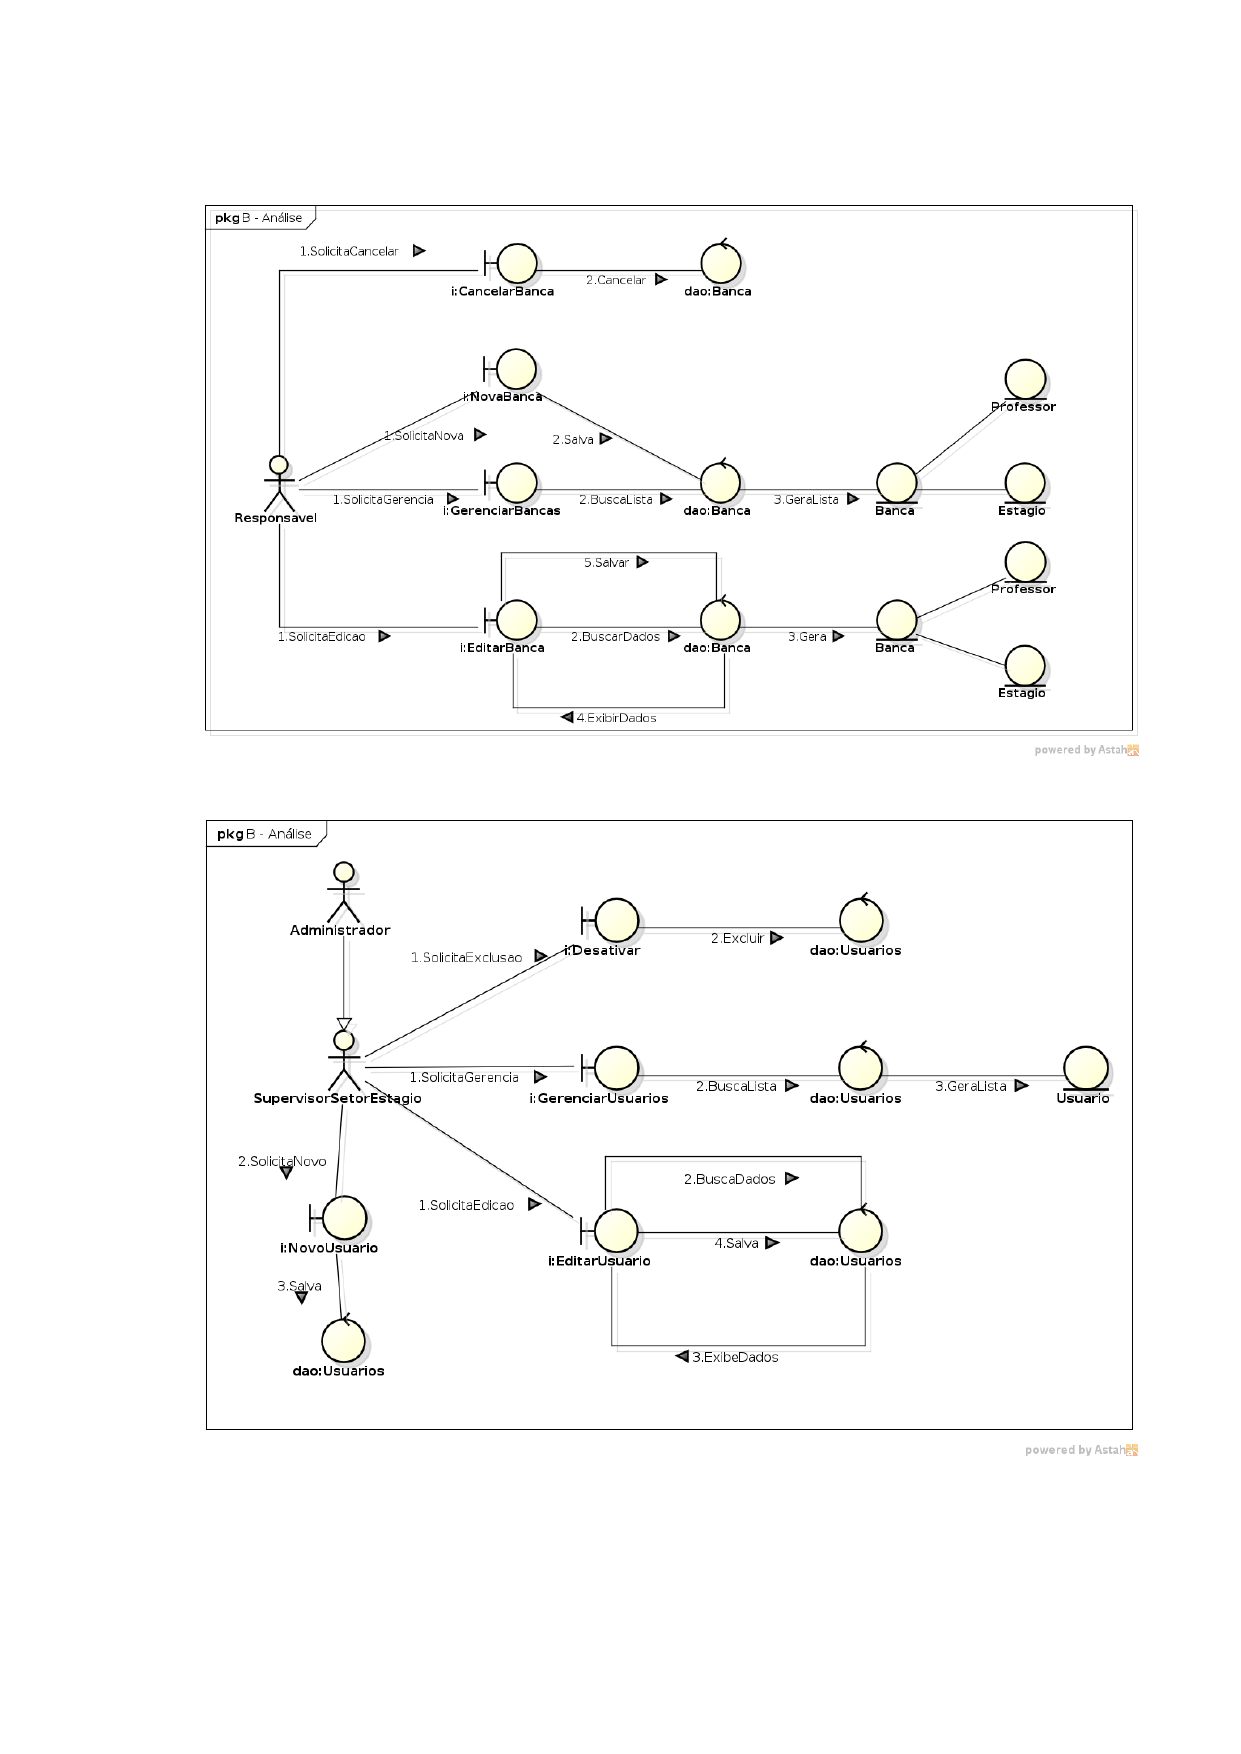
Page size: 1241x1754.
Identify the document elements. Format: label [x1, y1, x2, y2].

picture [196, 196, 1142, 759]
picture [196, 809, 1142, 1460]
